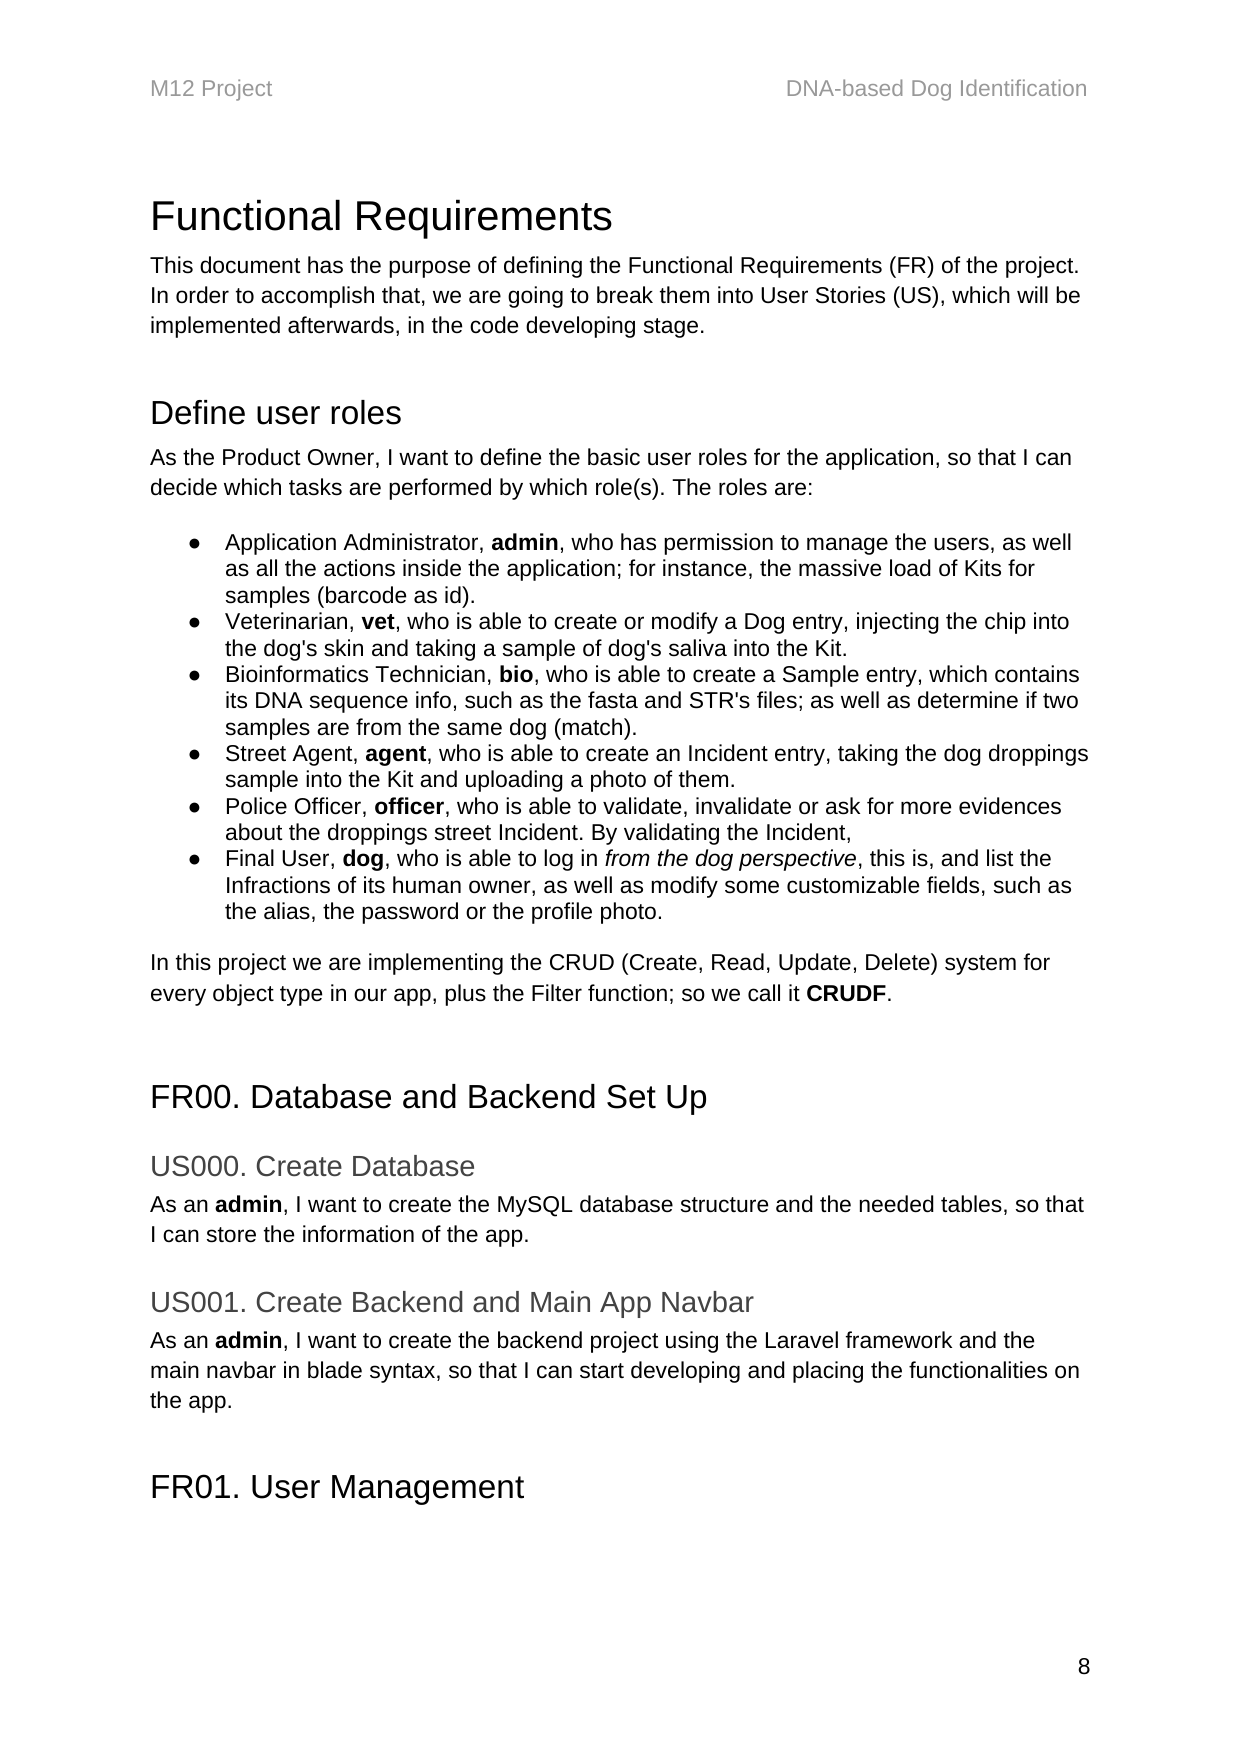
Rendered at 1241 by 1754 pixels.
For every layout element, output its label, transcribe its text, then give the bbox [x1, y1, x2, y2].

list Bioinformatics Technician, bio, who is able to create a Sample entry, which contains its DNA sequence info, such as the fasta and STR's files; as well as determine if two samples are from the same dog (match). [187, 661, 1090, 740]
text As an admin, I want to create the MySQL database structure and the needed tables, so that I can store the information of the app. [150, 1191, 1090, 1248]
subtitle FR00. Database and Backend Set Up [150, 1077, 1090, 1116]
text This document has the purpose of defining the Functional Requirements (FR) of the project. In order to accomplish that, we are going to break them into User Stories (US), which will be implemented afterwards, in the code developing stage. [150, 252, 1090, 339]
text In this project we are implementing the CRUD (Create, Read, Update, Delete) system for every object type in our app, plus the Filter function; so we call it CRUDF. [150, 949, 1090, 1006]
list Police Officer, officer, who is able to validate, invalidate or ask for more evidences about the droppings street Incident. By validating the Incident, [187, 793, 1090, 845]
subtitle US000. Create Database [150, 1149, 1090, 1183]
list Veterinarian, vet, who is able to create or modify a Dog entry, injecting the chip into the dog's skin and taking a sample of dog's saliva into the Kit. [187, 608, 1090, 661]
subtitle US001. Create Backend and Main App Navbar [150, 1285, 1090, 1318]
subtitle FR01. User Management [150, 1467, 1090, 1506]
list Application Administrator, admin, who has permission to manage the users, as well as all the actions inside the application; for instance, the massive load of Kits for samples (barcode as id). [187, 529, 1090, 608]
subtitle Define user roles [150, 393, 1090, 431]
text As the Product Owner, I want to define the basic user roles for the application, so that I can decide which tasks are performed by which role(s). The roles are: [150, 444, 1090, 500]
subtitle Functional Requirements [150, 192, 1090, 239]
text As an admin, I want to create the backend project using the Laravel framework and the main navbar in blade syntax, so that I can start developing and placing the functionalities on the app. [150, 1327, 1090, 1413]
list Street Agent, agent, who is able to create an Incident entry, taking the dog droppings sample into the Kit and uploading a photo of them. [187, 740, 1090, 793]
list Final User, dog, who is able to log in from the dog perspective, this is, and list the Infractions of its human owner, as well as modify some customizable fields, such as the alias, the password or the profile photo. [187, 845, 1090, 924]
